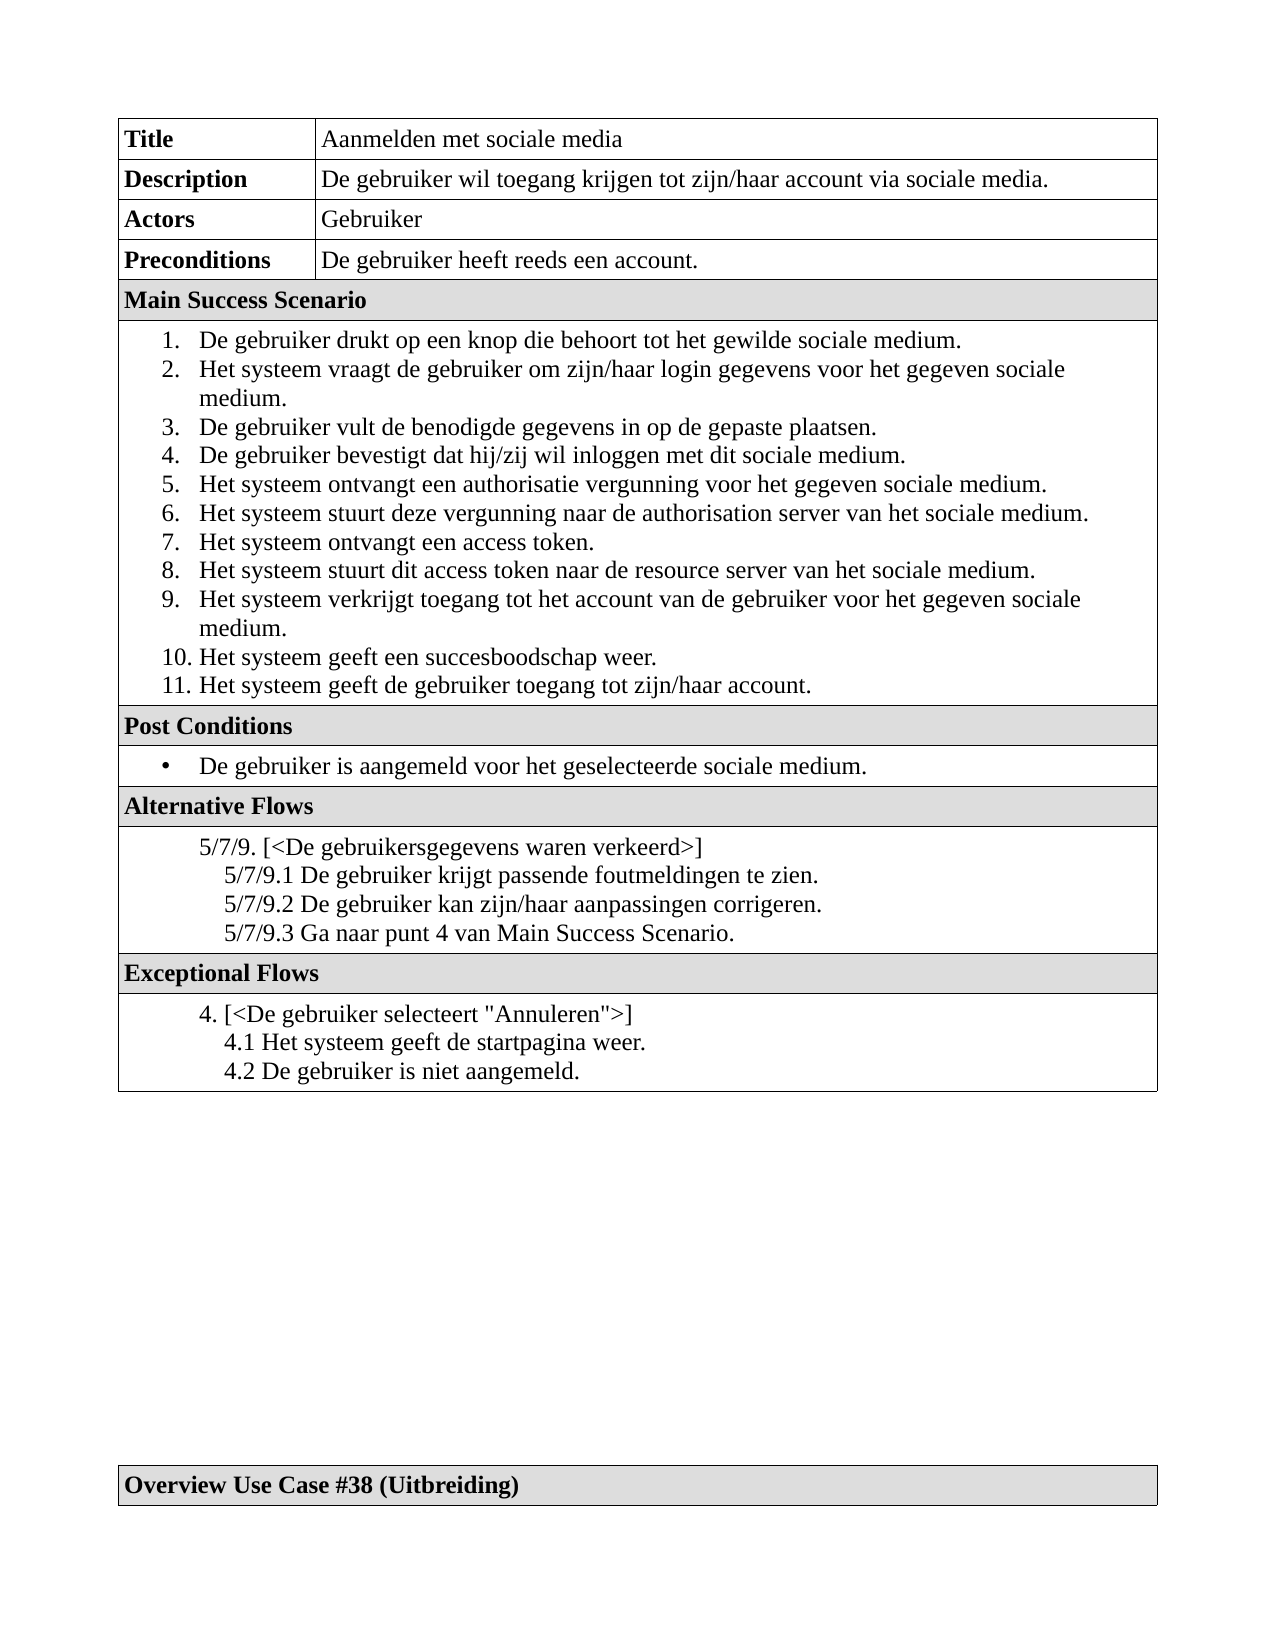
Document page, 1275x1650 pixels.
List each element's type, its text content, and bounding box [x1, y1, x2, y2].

table_cell Exceptional Flows [119, 954, 1157, 993]
table_cell De gebruiker is aangemeld voor het geselecteerde sociale medium. [119, 746, 1157, 786]
table_cell 4. [<De gebruiker selecteert "Annuleren">] 4.1 Het systeem geeft de startpagina weer. 4.2 De gebruiker is niet aangemeld. [119, 994, 1157, 1091]
table_cell Description [119, 160, 315, 199]
table_cell Alternative Flows [119, 787, 1157, 826]
table_header Overview Use Case #38 (Uitbreiding) [119, 1466, 1157, 1505]
table_cell Title [119, 119, 315, 158]
table_cell Aanmelden met sociale media [316, 119, 1157, 158]
table_cell Gebruiker [316, 200, 1157, 239]
table_cell De gebruiker heeft reeds een account. [316, 240, 1157, 279]
table_cell 5/7/9. [<De gebruikersgegevens waren verkeerd>] 5/7/9.1 De gebruiker krijgt passende foutmeldingen te zien. 5/7/9.2 De gebruiker kan zijn/haar aanpassingen corrigeren. 5/7/9.3 Ga naar punt 4 van Main Success Scenario. [119, 827, 1157, 952]
table_cell De gebruiker wil toegang krijgen tot zijn/haar account via sociale media. [316, 160, 1157, 199]
table_cell De gebruiker drukt op een knop die behoort tot het gewilde sociale medium. Het systeem vraagt de gebruiker om zijn/haar login gegevens voor het gegeven sociale medium. De gebruiker vult de benodigde gegevens in op de gepaste plaatsen. De gebruiker bevestigt dat hij/zij wil inloggen met dit sociale medium. Het systeem ontvangt een authorisatie vergunning voor het gegeven sociale medium. Het systeem stuurt deze vergunning naar de authorisation server van het sociale medium. Het systeem ontvangt een access token. Het systeem stuurt dit access token naar de resource server van het sociale medium. Het systeem verkrijgt toegang tot het account van de gebruiker voor het gegeven sociale medium. Het systeem geeft een succesboodschap weer. Het systeem geeft de gebruiker toegang tot zijn/haar account. [119, 321, 1157, 705]
table_cell Actors [119, 200, 315, 239]
table_cell Preconditions [119, 240, 315, 279]
table_cell Main Success Scenario [119, 280, 1157, 320]
table_cell Post Conditions [119, 706, 1157, 745]
